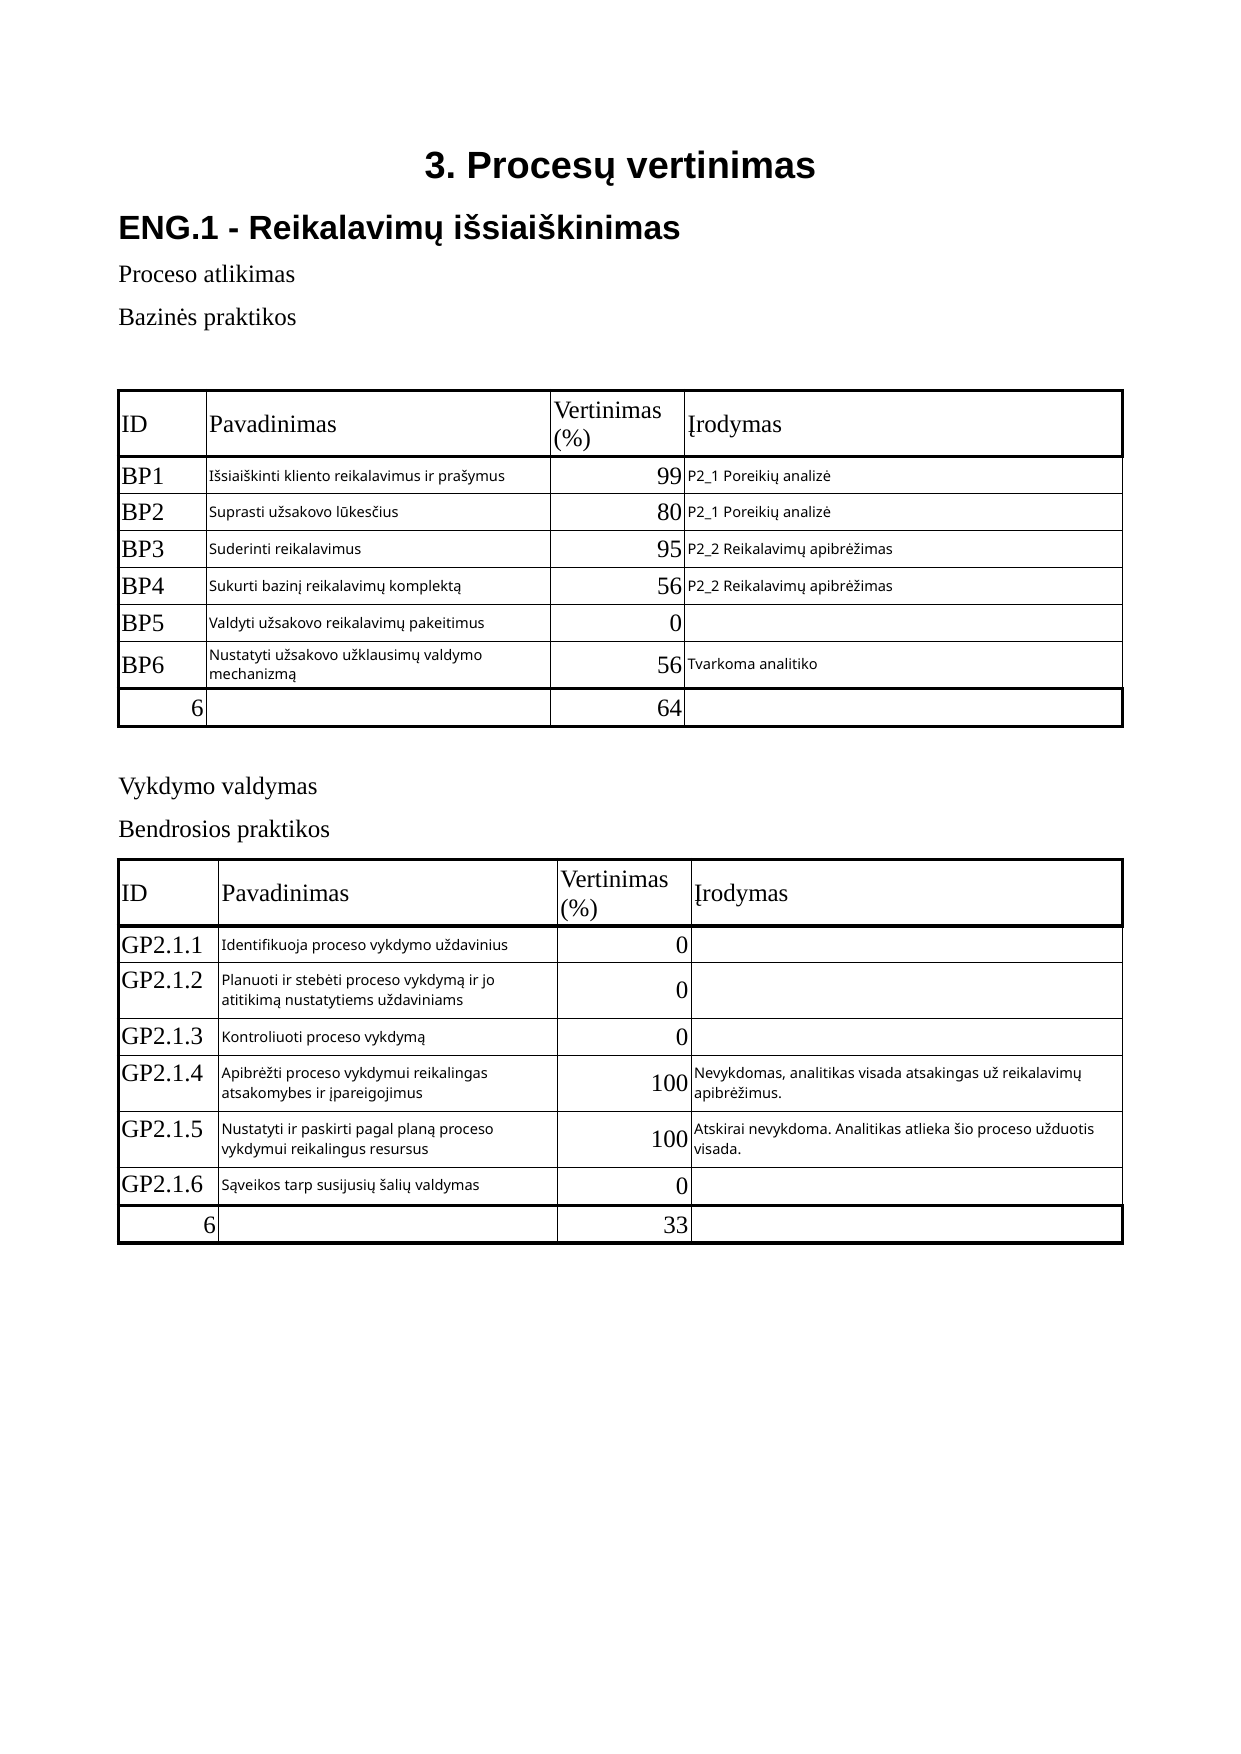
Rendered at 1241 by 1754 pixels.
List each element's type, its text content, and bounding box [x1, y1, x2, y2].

table_header ID [120, 392, 206, 455]
table_cell Identifikuoja proceso vykdymo uždavinius [219, 928, 557, 962]
table_cell P2_2 Reikalavimų apibrėžimas [685, 568, 1122, 604]
table_cell [219, 1207, 557, 1241]
table_header Vertinimas (%) [558, 861, 691, 924]
table_cell Nustatyti ir paskirti pagal planą proceso vykdymui reikalingus resursus [219, 1112, 557, 1167]
table_cell P2_1 Poreikių analizė [685, 494, 1122, 530]
table_cell [692, 928, 1122, 962]
table_cell [685, 690, 1121, 725]
text Vykdymo valdymas [118, 771, 1122, 800]
subtitle ENG.1 - Reikalavimų išsiaiškinimas [118, 208, 1122, 246]
table_cell Išsiaiškinti kliento reikalavimus ir prašymus [207, 458, 550, 493]
table_cell GP2.1.5 [120, 1112, 218, 1167]
table_cell [692, 1019, 1122, 1055]
table_cell 100 [558, 1056, 691, 1111]
text Bendrosios praktikos [118, 814, 1122, 843]
table_cell 6 [120, 1207, 218, 1241]
table_cell 6 [120, 690, 206, 725]
table_cell BP3 [120, 531, 206, 567]
table_cell Suprasti užsakovo lūkesčius [207, 494, 550, 530]
table_cell 56 [551, 642, 684, 687]
table_cell Kontroliuoti proceso vykdymą [219, 1019, 557, 1055]
table_cell [692, 1207, 1121, 1241]
table_cell BP2 [120, 494, 206, 530]
text Proceso atlikimas [118, 259, 1122, 287]
table_header Pavadinimas [219, 861, 557, 924]
table_cell [692, 1168, 1122, 1204]
table_cell 0 [558, 1168, 691, 1204]
table_cell Apibrėžti proceso vykdymui reikalingas atsakomybes ir įpareigojimus [219, 1056, 557, 1111]
table_cell 33 [558, 1207, 691, 1241]
table_cell 56 [551, 568, 684, 604]
table_header Įrodymas [692, 861, 1121, 924]
table_cell Nevykdomas, analitikas visada atsakingas už reikalavimų apibrėžimus. [692, 1056, 1122, 1111]
table_cell GP2.1.4 [120, 1056, 218, 1111]
table_cell Valdyti užsakovo reikalavimų pakeitimus [207, 605, 550, 641]
table_cell Tvarkoma analitiko [685, 642, 1122, 687]
table_cell [207, 690, 550, 725]
table_cell GP2.1.6 [120, 1168, 218, 1204]
table_cell GP2.1.2 [120, 963, 218, 1018]
table_header Vertinimas (%) [551, 392, 684, 455]
table_cell 99 [551, 458, 684, 493]
table_cell Atskirai nevykdoma. Analitikas atlieka šio proceso užduotis visada. [692, 1112, 1122, 1167]
table_cell BP1 [120, 458, 206, 493]
table_cell GP2.1.1 [120, 928, 218, 962]
table_cell P2_1 Poreikių analizė [685, 458, 1122, 493]
table_cell BP5 [120, 605, 206, 641]
table_cell Sąveikos tarp susijusių šalių valdymas [219, 1168, 557, 1204]
table_cell Nustatyti užsakovo užklausimų valdymo mechanizmą [207, 642, 550, 687]
table_cell 0 [558, 928, 691, 962]
table_header Įrodymas [685, 392, 1121, 455]
table_cell 100 [558, 1112, 691, 1167]
table_cell GP2.1.3 [120, 1019, 218, 1055]
table_cell 80 [551, 494, 684, 530]
table_cell 0 [558, 1019, 691, 1055]
table_cell Suderinti reikalavimus [207, 531, 550, 567]
table_cell BP6 [120, 642, 206, 687]
table_cell 95 [551, 531, 684, 567]
table_cell 0 [551, 605, 684, 641]
table_cell Sukurti bazinį reikalavimų komplektą [207, 568, 550, 604]
table_header ID [120, 861, 218, 924]
table_cell [685, 605, 1122, 641]
table_cell [692, 963, 1122, 1018]
text Bazinės praktikos [118, 302, 1122, 331]
table_cell P2_2 Reikalavimų apibrėžimas [685, 531, 1122, 567]
table_header Pavadinimas [207, 392, 550, 455]
table_cell Planuoti ir stebėti proceso vykdymą ir jo atitikimą nustatytiems uždaviniams [219, 963, 557, 1018]
table_cell 64 [551, 690, 684, 725]
table_cell BP4 [120, 568, 206, 604]
subtitle 3. Procesų vertinimas [118, 143, 1122, 187]
table_cell 0 [558, 963, 691, 1018]
